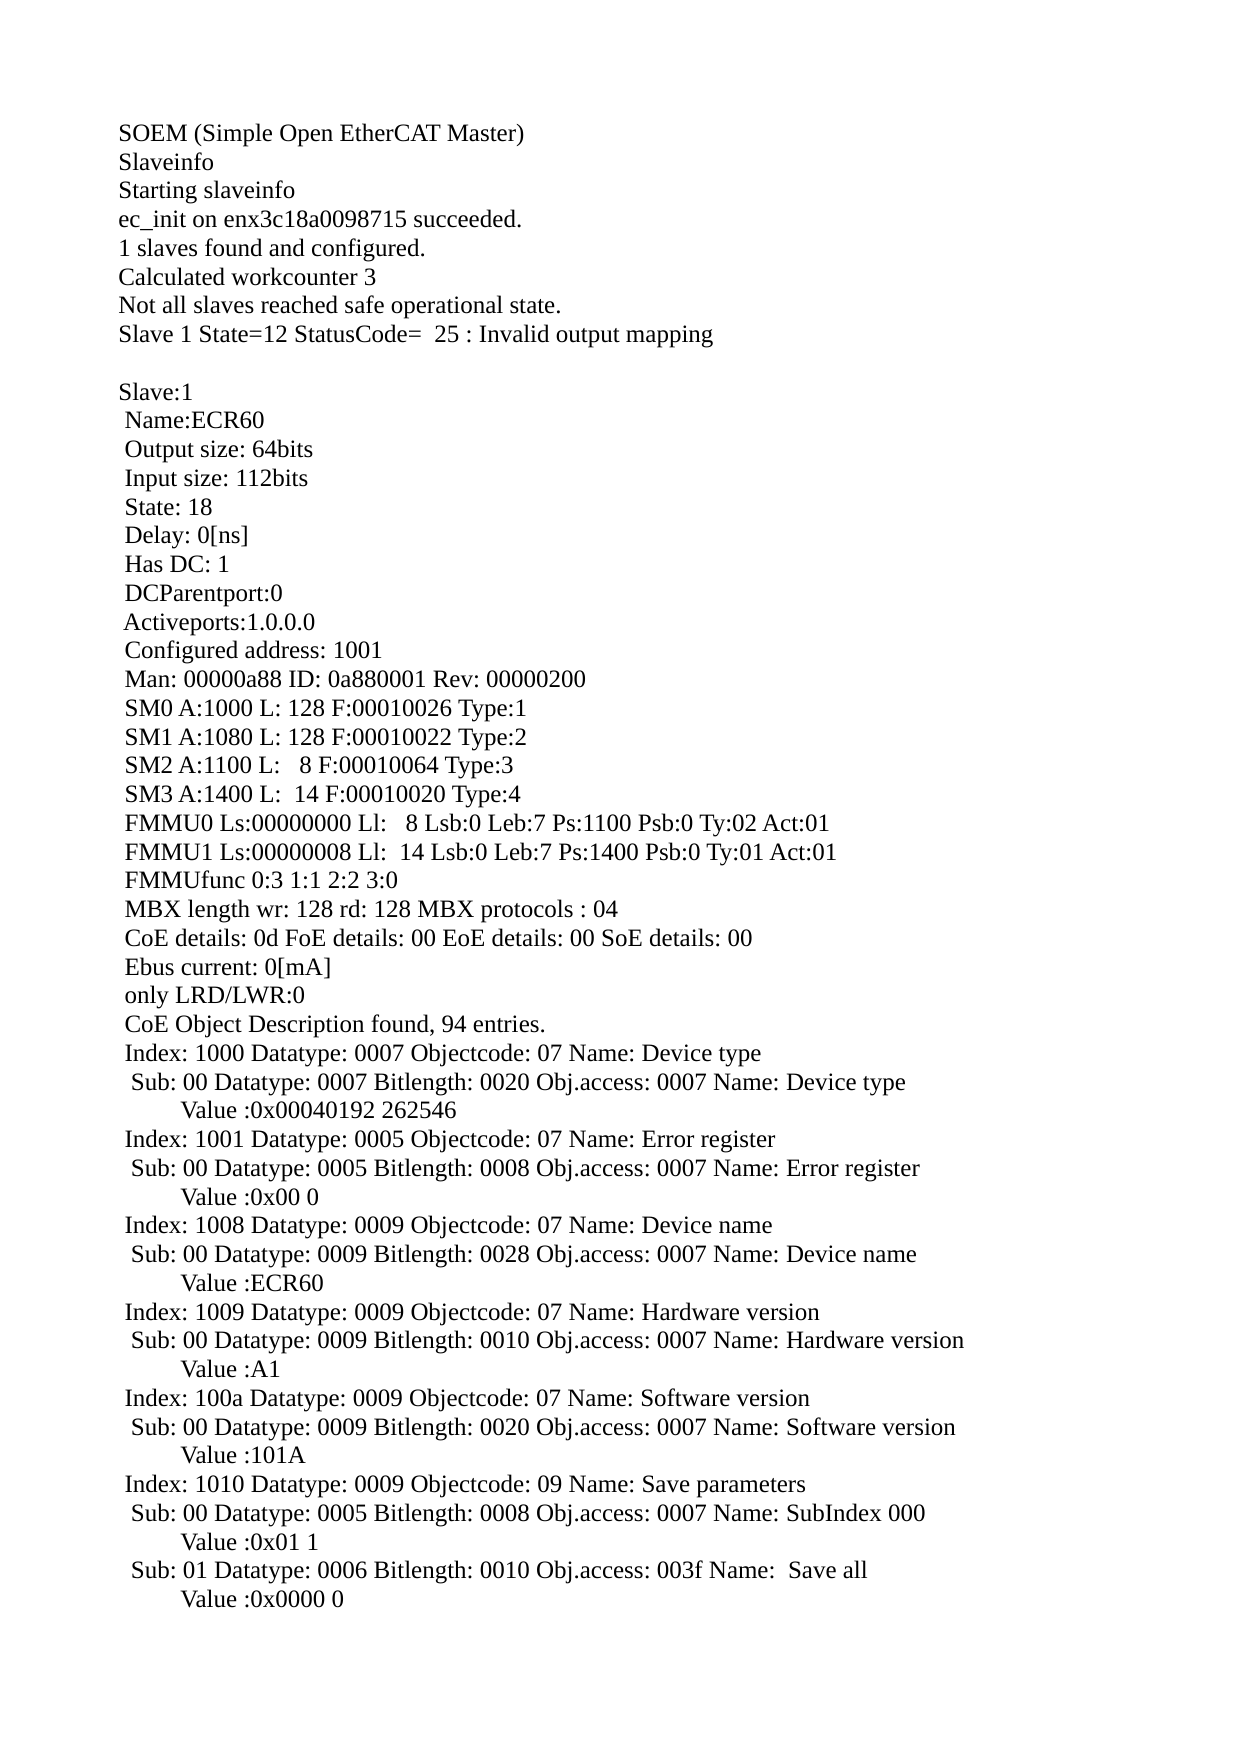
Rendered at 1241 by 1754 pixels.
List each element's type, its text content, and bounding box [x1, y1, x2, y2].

text Sub: 00 Datatype: 0005 Bitlength: 0008 Obj.access: 0007 Name: Error register [118, 1153, 1122, 1182]
text CoE details: 0d FoE details: 00 EoE details: 00 SoE details: 00 [118, 923, 1122, 952]
text Index: 100a Datatype: 0009 Objectcode: 07 Name: Software version [118, 1383, 1122, 1412]
text Sub: 00 Datatype: 0009 Bitlength: 0028 Obj.access: 0007 Name: Device name [118, 1239, 1122, 1268]
text only LRD/LWR:0 [118, 981, 1122, 1009]
text Sub: 00 Datatype: 0007 Bitlength: 0020 Obj.access: 0007 Name: Device type [118, 1067, 1122, 1096]
text MBX length wr: 128 rd: 128 MBX protocols : 04 [118, 894, 1122, 923]
text Index: 1008 Datatype: 0009 Objectcode: 07 Name: Device name [118, 1211, 1122, 1239]
text Index: 1000 Datatype: 0007 Objectcode: 07 Name: Device type [118, 1038, 1122, 1067]
text SM2 A:1100 L: 8 F:00010064 Type:3 [118, 751, 1122, 779]
text Slaveinfo [118, 147, 1122, 176]
text Value :ECR60 [118, 1268, 1122, 1297]
text Slave 1 State=12 StatusCode= 25 : Invalid output mapping [118, 319, 1122, 348]
text ec_init on enx3c18a0098715 succeeded. [118, 204, 1122, 233]
text Value :0x00040192 262546 [118, 1096, 1122, 1124]
text Index: 1009 Datatype: 0009 Objectcode: 07 Name: Hardware version [118, 1297, 1122, 1326]
text Value :A1 [118, 1354, 1122, 1383]
text Value :0x01 1 [118, 1527, 1122, 1556]
text Sub: 00 Datatype: 0009 Bitlength: 0010 Obj.access: 0007 Name: Hardware version [118, 1326, 1122, 1354]
text SOEM (Simple Open EtherCAT Master) [118, 118, 1122, 147]
text Index: 1010 Datatype: 0009 Objectcode: 09 Name: Save parameters [118, 1469, 1122, 1498]
text Name:ECR60 [118, 406, 1122, 434]
text Delay: 0[ns] [118, 521, 1122, 549]
text SM1 A:1080 L: 128 F:00010022 Type:2 [118, 722, 1122, 751]
text Output size: 64bits [118, 434, 1122, 463]
text Input size: 112bits [118, 463, 1122, 492]
text FMMU1 Ls:00000008 Ll: 14 Lsb:0 Leb:7 Ps:1400 Psb:0 Ty:01 Act:01 [118, 837, 1122, 866]
text Has DC: 1 [118, 549, 1122, 578]
text FMMUfunc 0:3 1:1 2:2 3:0 [118, 866, 1122, 894]
text Value :0x0000 0 [118, 1584, 1122, 1613]
text Slave:1 [118, 377, 1122, 406]
text DCParentport:0 [118, 578, 1122, 607]
text Man: 00000a88 ID: 0a880001 Rev: 00000200 [118, 664, 1122, 693]
text Sub: 00 Datatype: 0009 Bitlength: 0020 Obj.access: 0007 Name: Software version [118, 1412, 1122, 1441]
text FMMU0 Ls:00000000 Ll: 8 Lsb:0 Leb:7 Ps:1100 Psb:0 Ty:02 Act:01 [118, 808, 1122, 837]
text Configured address: 1001 [118, 636, 1122, 664]
text Calculated workcounter 3 [118, 262, 1122, 291]
text State: 18 [118, 492, 1122, 521]
text Starting slaveinfo [118, 176, 1122, 204]
text Value :0x00 0 [118, 1182, 1122, 1211]
text Not all slaves reached safe operational state. [118, 291, 1122, 319]
text 1 slaves found and configured. [118, 233, 1122, 262]
text Sub: 01 Datatype: 0006 Bitlength: 0010 Obj.access: 003f Name: Save all [118, 1556, 1122, 1584]
text Sub: 00 Datatype: 0005 Bitlength: 0008 Obj.access: 0007 Name: SubIndex 000 [118, 1498, 1122, 1527]
text Index: 1001 Datatype: 0005 Objectcode: 07 Name: Error register [118, 1124, 1122, 1153]
text Activeports:1.0.0.0 [118, 607, 1122, 636]
text Value :101A [118, 1441, 1122, 1469]
text SM3 A:1400 L: 14 F:00010020 Type:4 [118, 779, 1122, 808]
text CoE Object Description found, 94 entries. [118, 1009, 1122, 1038]
text Ebus current: 0[mA] [118, 952, 1122, 981]
text SM0 A:1000 L: 128 F:00010026 Type:1 [118, 693, 1122, 722]
